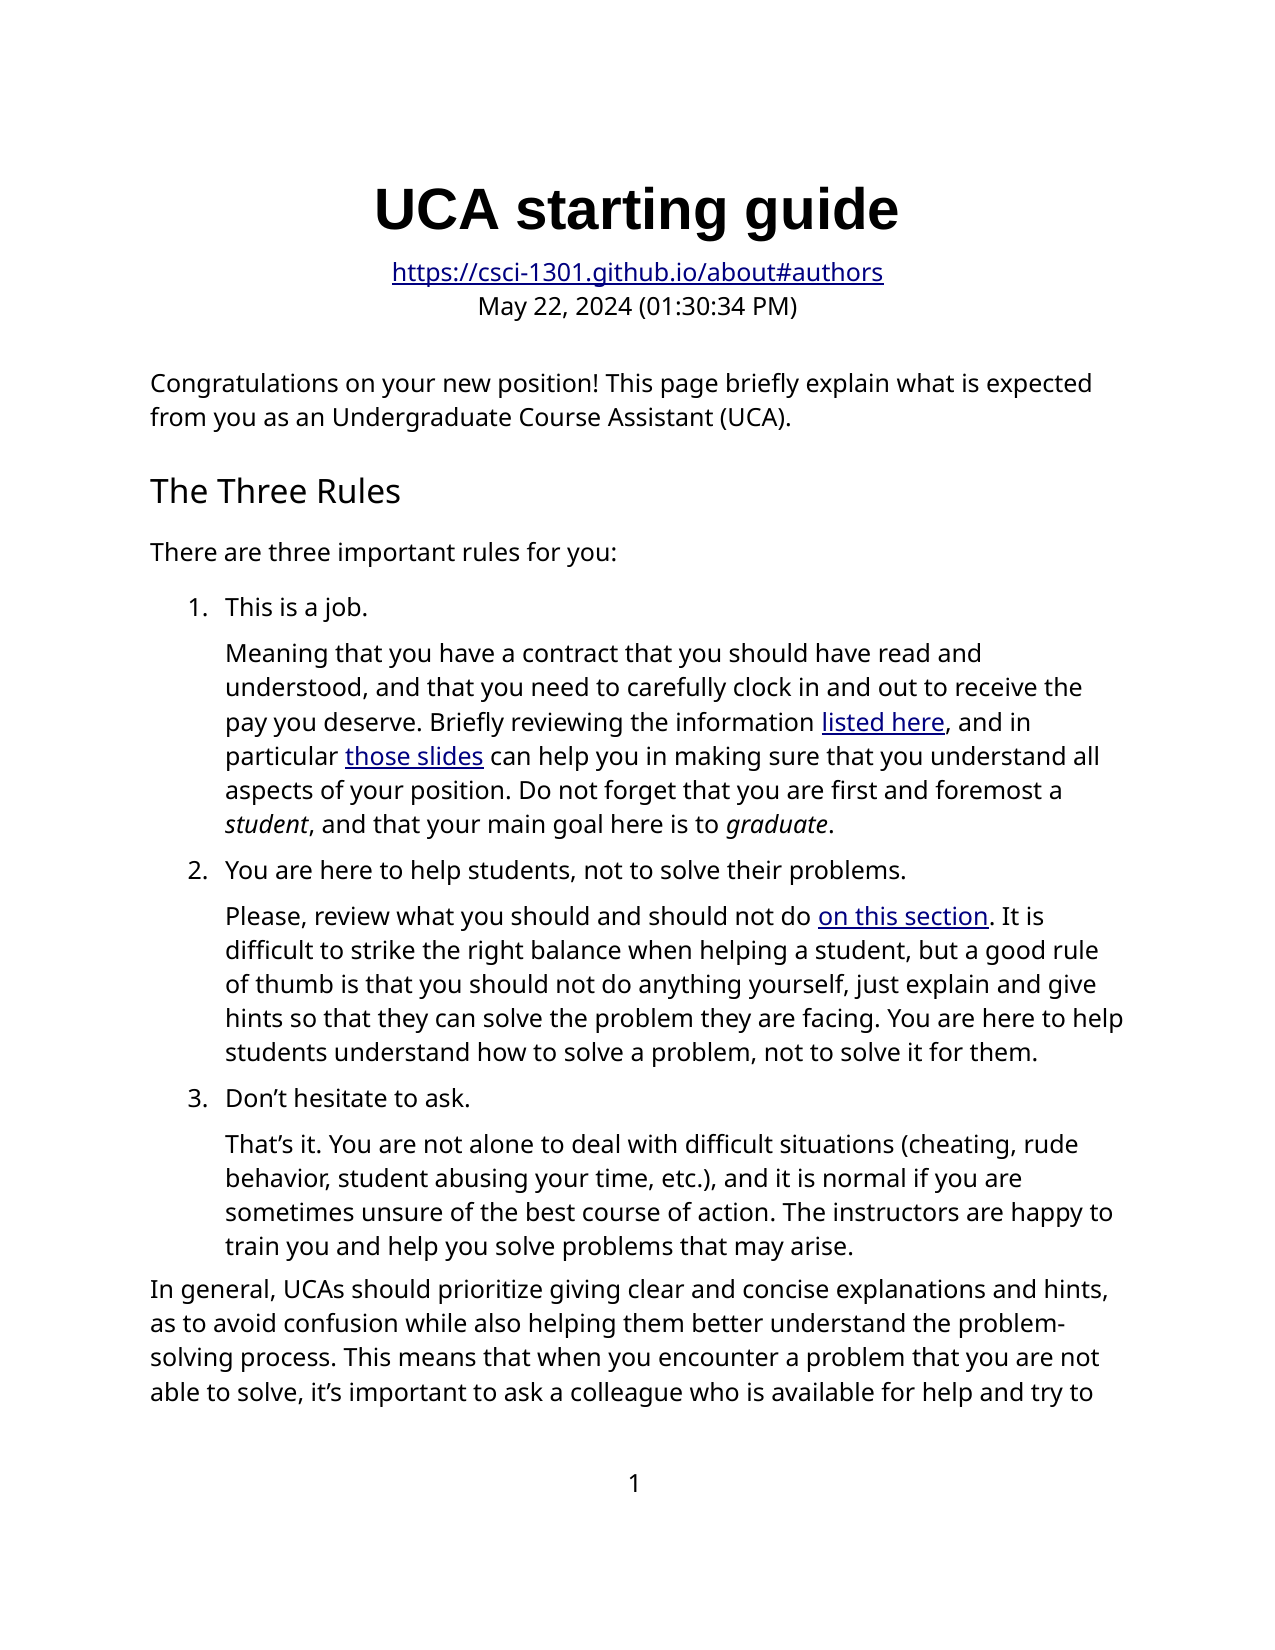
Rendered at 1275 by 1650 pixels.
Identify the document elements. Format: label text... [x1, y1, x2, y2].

list You are here to help students, not to solve their problems. [187, 852, 1125, 886]
text There are three important rules for you: [150, 535, 1125, 569]
title UCA starting guide [150, 175, 1125, 242]
list Please, review what you should and should not do on this section. It is difficult to strike the right balance when helping a student, but a good rule of thumb is that you should not do anything yourself, just explain and give hints so that they can solve the problem they are facing. You are here to help students understand how to solve a problem, not to solve it for them. [187, 898, 1125, 1069]
list That’s it. You are not alone to deal with difficult situations (cheating, rude behavior, student abusing your time, etc.), and it is normal if you are sometimes unsure of the best course of action. The instructors are happy to train you and help you solve problems that may arise. [187, 1127, 1125, 1263]
text May 22, 2024 (01:30:34 PM) [150, 289, 1125, 323]
text In general, UCAs should prioritize giving clear and concise explanations and hints, as to avoid confusion while also helping them better understand the problem-solving process. This means that when you encounter a problem that you are not able to solve, it’s important to ask a colleague who is available for help and try to [150, 1272, 1125, 1408]
list Don’t hesitate to ask. [187, 1081, 1125, 1115]
text Congratulations on your new position! This page briefly explain what is expected from you as an Undergraduate Course Assistant (UCA). [150, 366, 1125, 434]
list This is a job. [187, 590, 1125, 624]
list Meaning that you have a contract that you should have read and understood, and that you need to carefully clock in and out to receive the pay you deserve. Briefly reviewing the information listed here, and in particular those slides can help you in making sure that you understand all aspects of your position. Do not forget that you are first and foremost a student, and that your main goal here is to graduate. [187, 636, 1125, 840]
text https://csci-1301.github.io/about#authors [150, 254, 1125, 289]
subtitle The Three Rules [150, 468, 1125, 513]
